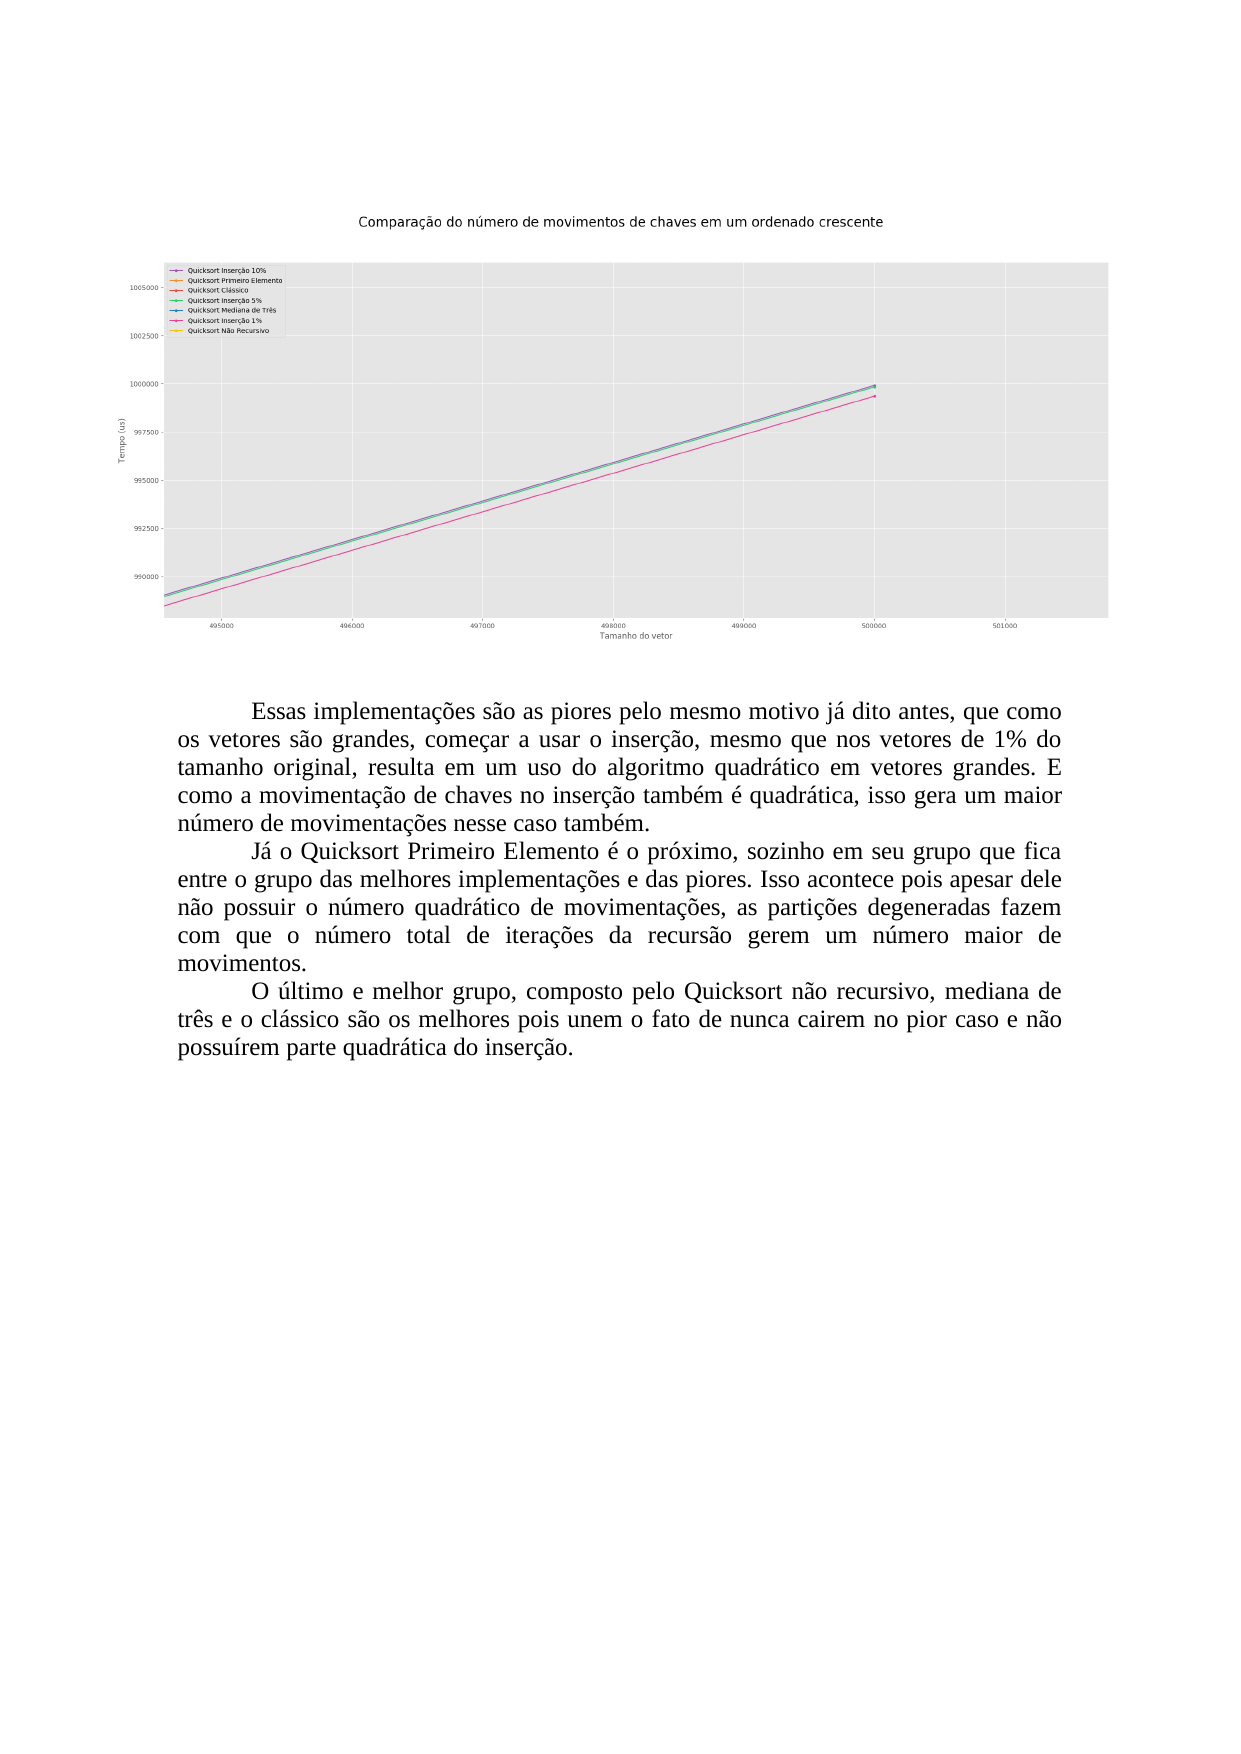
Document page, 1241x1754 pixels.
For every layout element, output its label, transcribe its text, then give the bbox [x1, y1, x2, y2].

picture [11, 206, 1230, 669]
text Já o Quicksort Primeiro Elemento é o próximo, sozinho em seu grupo que fica entre o grupo das melhores implementações e das piores. Isso acontece pois apesar dele não possuir o número quadrático de movimentações, as partições degeneradas fazem com que o número total de iterações da recursão gerem um número maior de movimentos. [177, 837, 1063, 977]
text O último e melhor grupo, composto pelo Quicksort não recursivo, mediana de três e o clássico são os melhores pois unem o fato de nunca cairem no pior caso e não possuírem parte quadrática do inserção. [177, 977, 1063, 1061]
text Essas implementações são as piores pelo mesmo motivo já dito antes, que como os vetores são grandes, começar a usar o inserção, mesmo que nos vetores de 1% do tamanho original, resulta em um uso do algoritmo quadrático em vetores grandes. E como a movimentação de chaves no inserção também é quadrática, isso gera um maior número de movimentações nesse caso também. [177, 697, 1063, 837]
